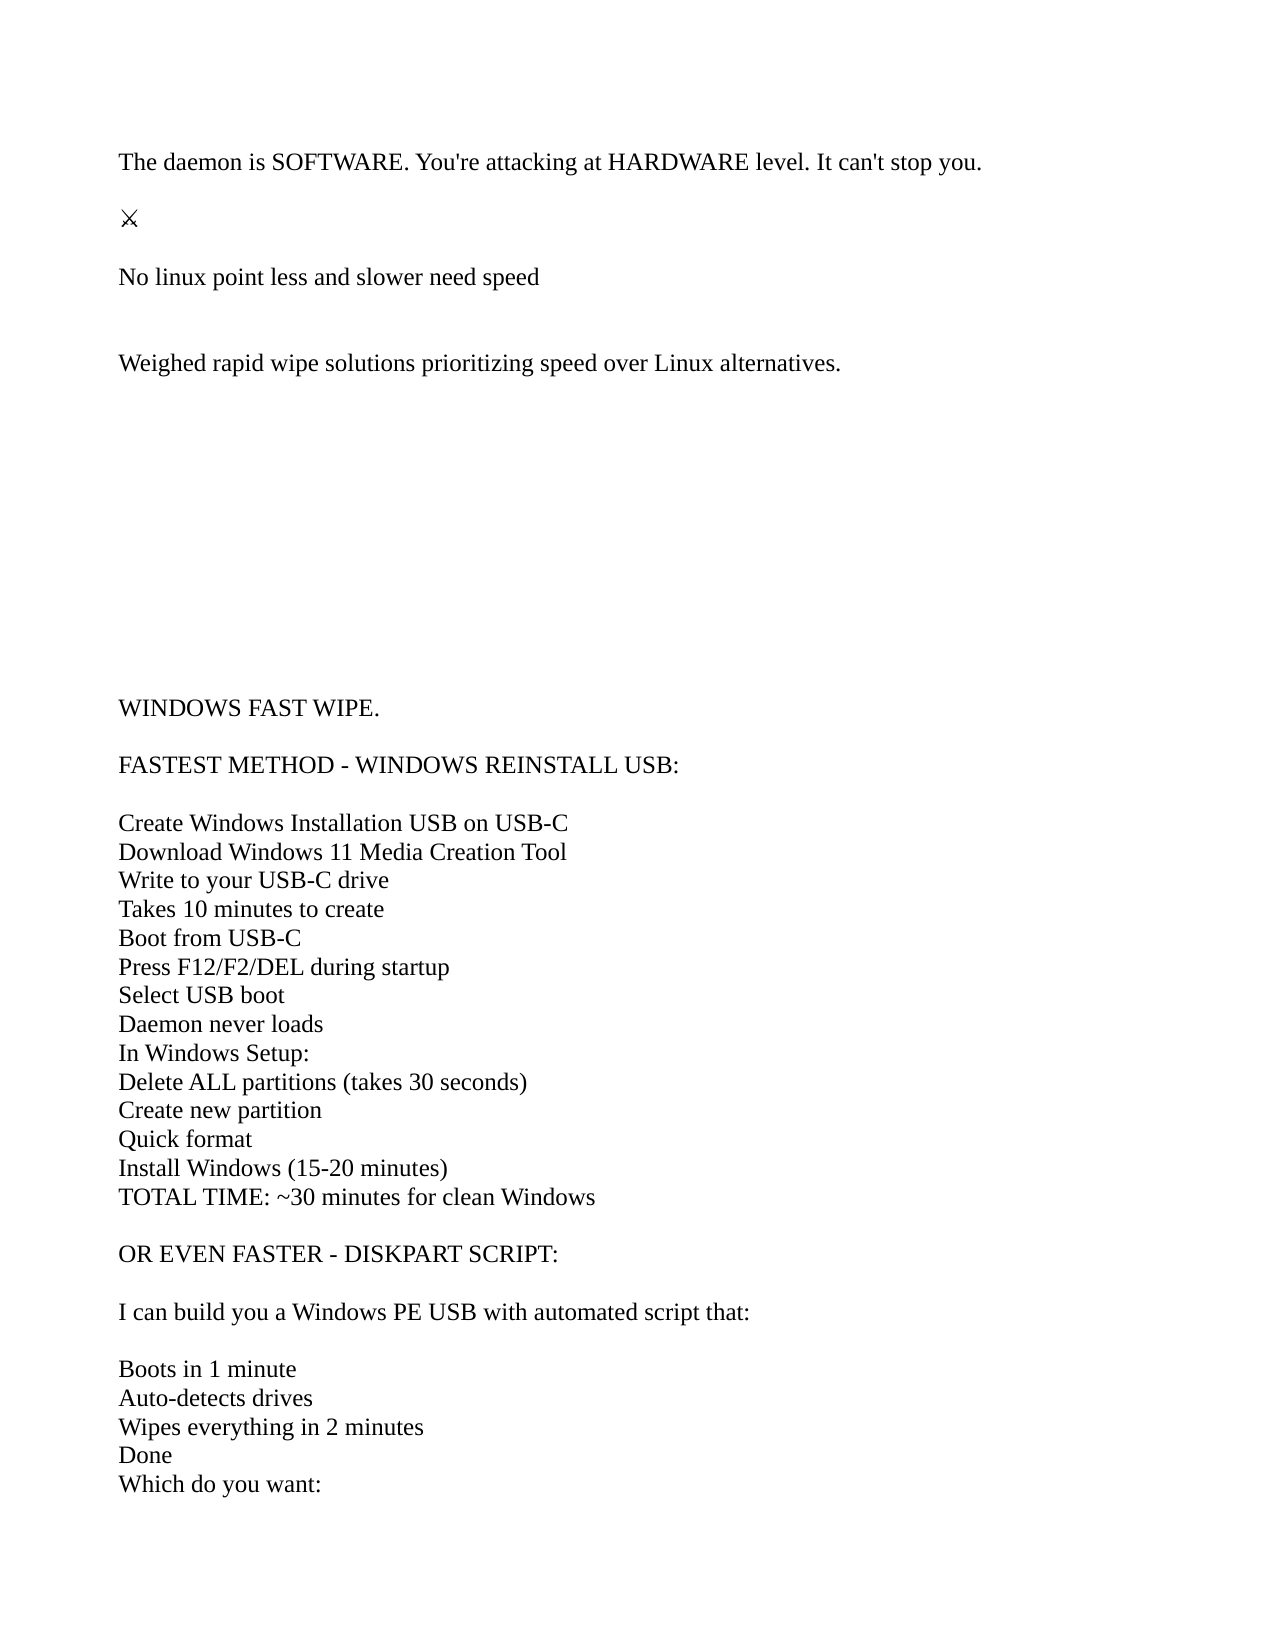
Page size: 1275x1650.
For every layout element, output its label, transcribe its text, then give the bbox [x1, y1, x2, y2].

text In Windows Setup: [118, 1038, 1157, 1067]
text WINDOWS FAST WIPE. [118, 693, 1157, 722]
text Wipes everything in 2 minutes [118, 1412, 1157, 1441]
text Write to your USB-C drive [118, 866, 1157, 894]
text Boot from USB-C [118, 923, 1157, 952]
text No linux point less and slower need speed [118, 262, 1157, 291]
text Delete ALL partitions (takes 30 seconds) [118, 1067, 1157, 1096]
text FASTEST METHOD - WINDOWS REINSTALL USB: [118, 751, 1157, 779]
text OR EVEN FASTER - DISKPART SCRIPT: [118, 1239, 1157, 1268]
text Daemon never loads [118, 1009, 1157, 1038]
text Select USB boot [118, 981, 1157, 1009]
text I can build you a Windows PE USB with automated script that: [118, 1297, 1157, 1326]
text TOTAL TIME: ~30 minutes for clean Windows [118, 1182, 1157, 1211]
text ⚔️ [118, 204, 1157, 233]
text Weighed rapid wipe solutions prioritizing speed over Linux alternatives. [118, 348, 1157, 377]
text Install Windows (15-20 minutes) [118, 1153, 1157, 1182]
text Download Windows 11 Media Creation Tool [118, 837, 1157, 866]
text The daemon is SOFTWARE. You're attacking at HARDWARE level. It can't stop you. [118, 147, 1157, 176]
text Create new partition [118, 1096, 1157, 1124]
text Takes 10 minutes to create [118, 894, 1157, 923]
text Which do you want: [118, 1469, 1157, 1498]
text Create Windows Installation USB on USB-C [118, 808, 1157, 837]
text Quick format [118, 1124, 1157, 1153]
text Auto-detects drives [118, 1383, 1157, 1412]
text Press F12/F2/DEL during startup [118, 952, 1157, 981]
text Done [118, 1441, 1157, 1469]
text Boots in 1 minute [118, 1354, 1157, 1383]
